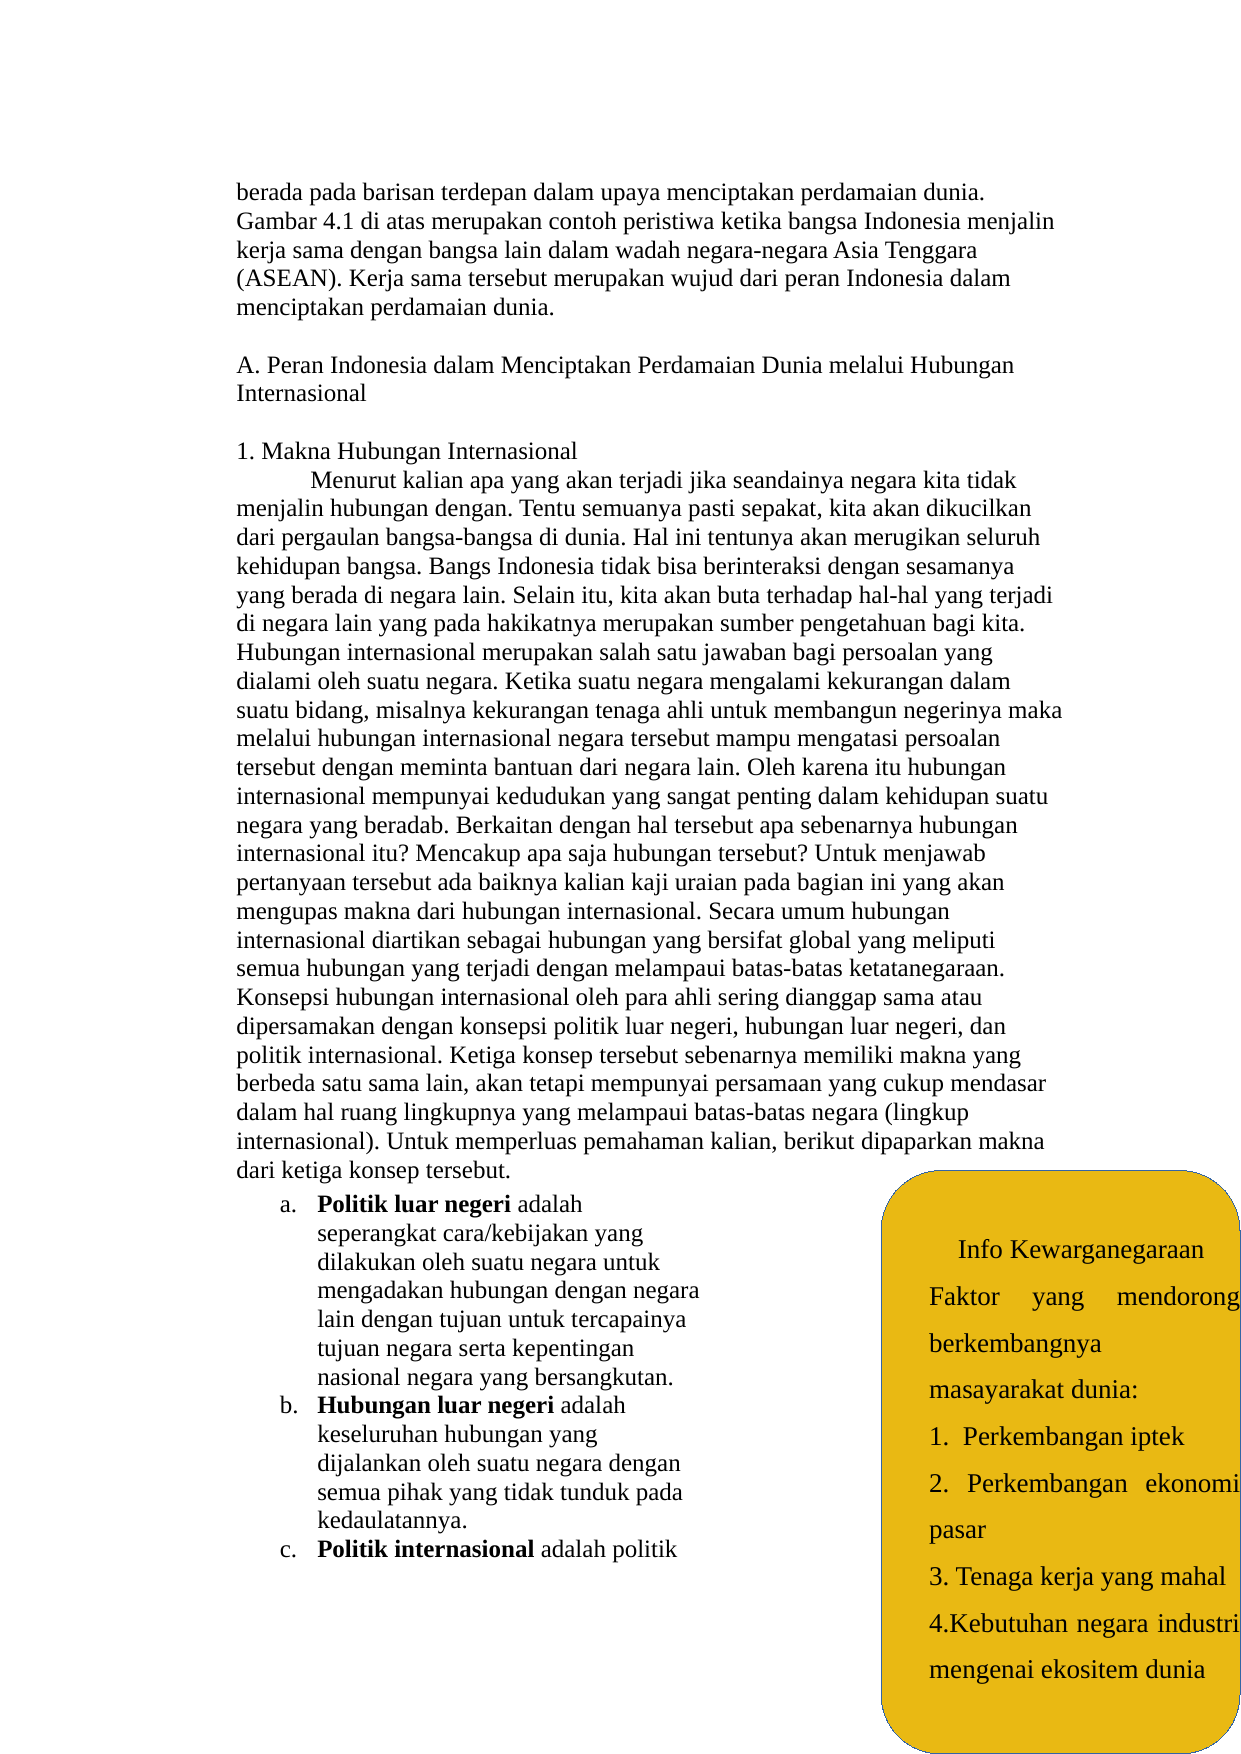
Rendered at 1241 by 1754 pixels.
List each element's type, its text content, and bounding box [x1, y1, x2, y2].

text berada pada barisan terdepan dalam upaya menciptakan perdamaian dunia. Gambar 4.1 di atas merupakan contoh peristiwa ketika bangsa Indonesia menjalin kerja sama dengan bangsa lain dalam wadah negara-negara Asia Tenggara (ASEAN). Kerja sama tersebut merupakan wujud dari peran Indonesia dalam menciptakan perdamaian dunia. [236, 177, 1063, 321]
table_header Politik luar negeri adalah seperangkat cara/kebijakan yang dilakukan oleh suatu negara untuk mengadakan hubungan dengan negara lain dengan tujuan untuk tercapainya tujuan negara serta kepentingan nasional negara yang bersangkutan. Hubungan luar negeri adalah keseluruhan hubungan yang dijalankan oleh suatu negara dengan semua pihak yang tidak tunduk pada kedaulatannya. Politik internasional adalah politik [236, 1184, 708, 1569]
text 1. Makna Hubungan Internasional [236, 436, 1063, 465]
table_header [708, 1184, 901, 1569]
text Menurut kalian apa yang akan terjadi jika seandainya negara kita tidak menjalin hubungan dengan. Tentu semuanya pasti sepakat, kita akan dikucilkan dari pergaulan bangsa-bangsa di dunia. Hal ini tentunya akan merugikan seluruh kehidupan bangsa. Bangs Indonesia tidak bisa berinteraksi dengan sesamanya yang berada di negara lain. Selain itu, kita akan buta terhadap hal-hal yang terjadi di negara lain yang pada hakikatnya merupakan sumber pengetahuan bagi kita. Hubungan internasional merupakan salah satu jawaban bagi persoalan yang dialami oleh suatu negara. Ketika suatu negara mengalami kekurangan dalam suatu bidang, misalnya kekurangan tenaga ahli untuk membangun negerinya maka melalui hubungan internasional negara tersebut mampu mengatasi persoalan tersebut dengan meminta bantuan dari negara lain. Oleh karena itu hubungan internasional mempunyai kedudukan yang sangat penting dalam kehidupan suatu negara yang beradab. Berkaitan dengan hal tersebut apa sebenarnya hubungan internasional itu? Mencakup apa saja hubungan tersebut? Untuk menjawab pertanyaan tersebut ada baiknya kalian kaji uraian pada bagian ini yang akan mengupas makna dari hubungan internasional. Secara umum hubungan internasional diartikan sebagai hubungan yang bersifat global yang meliputi semua hubungan yang terjadi dengan melampaui batas-batas ketatanegaraan. Konsepsi hubungan internasional oleh para ahli sering dianggap sama atau dipersamakan dengan konsepsi politik luar negeri, hubungan luar negeri, dan politik internasional. Ketiga konsep tersebut sebenarnya memiliki makna yang berbeda satu sama lain, akan tetapi mempunyai persamaan yang cukup mendasar dalam hal ruang lingkupnya yang melampaui batas-batas negara (lingkup internasional). Untuk memperluas pemahaman kalian, berikut dipaparkan makna dari ketiga konsep tersebut. [236, 465, 1063, 1183]
text A. Peran Indonesia dalam Menciptakan Perdamaian Dunia melalui Hubungan Internasional [236, 350, 1063, 407]
